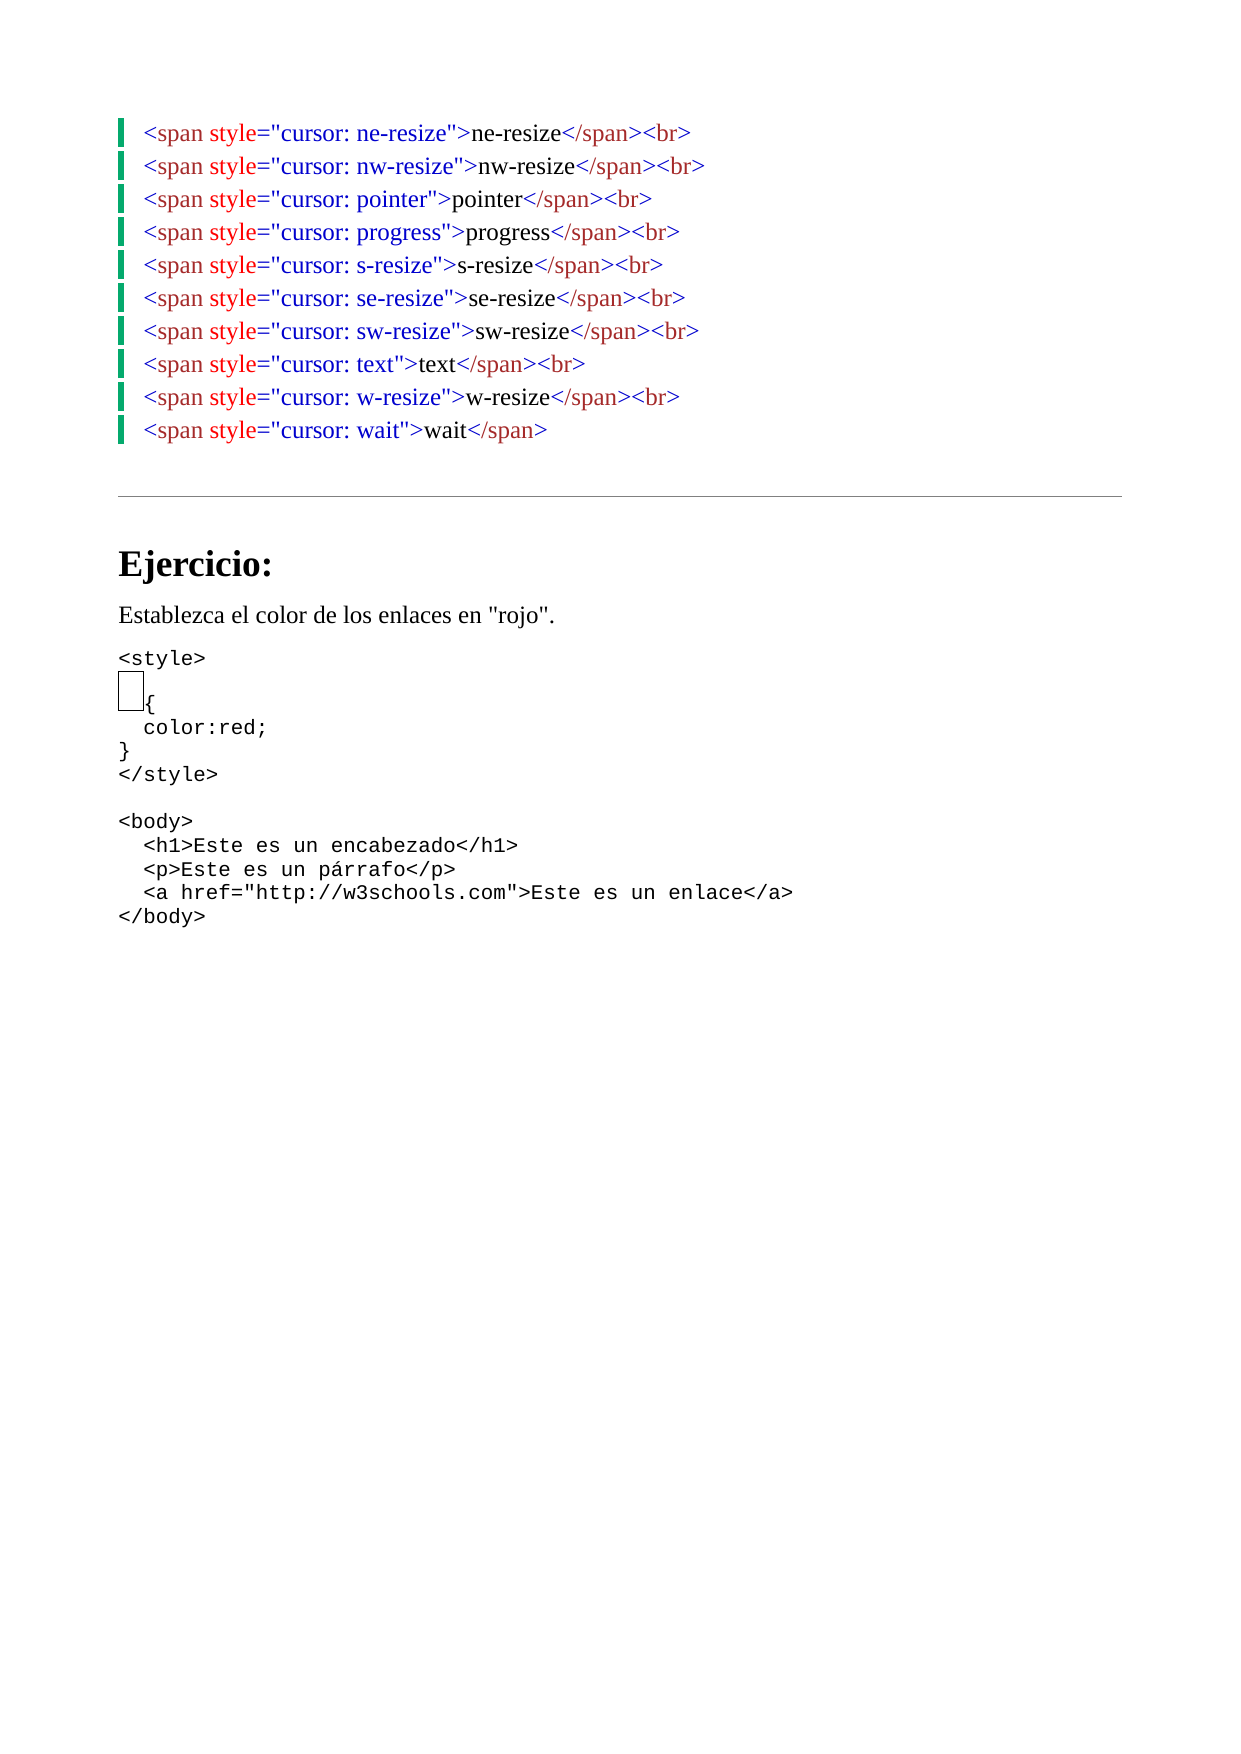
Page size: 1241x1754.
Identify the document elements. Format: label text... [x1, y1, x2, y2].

text <a href="http://w3schools.com">Este es un enlace</a> [118, 882, 1122, 906]
text <p>Este es un párrafo</p> [118, 858, 1122, 882]
text </style> [118, 764, 1122, 788]
text <span style="cursor: ne-resize">ne-resize</span><br> <span style="cursor: nw-resize">nw-resize</span><br> <span style="cursor: pointer">pointer</span><br> <span style="cursor: progress">progress</span><br> <span style="cursor: s-resize">s-resize</span><br> <span style="cursor: se-resize">se-resize</span><br> <span style="cursor: sw-resize">sw-resize</span><br> <span style="cursor: text">text</span><br> <span style="cursor: w-resize">w-resize</span><br> <span style="cursor: wait">wait</span> [118, 118, 1122, 444]
subtitle Ejercicio: [118, 541, 1122, 584]
text { [118, 671, 1122, 717]
text Establezca el color de los enlaces en "rojo". [118, 600, 1122, 629]
text } [118, 740, 1122, 764]
text <style> [118, 648, 1122, 671]
text </body> [118, 906, 1122, 929]
text color:red; [118, 717, 1122, 740]
text <h1>Este es un encabezado</h1> [118, 835, 1122, 858]
text <body> [118, 811, 1122, 835]
